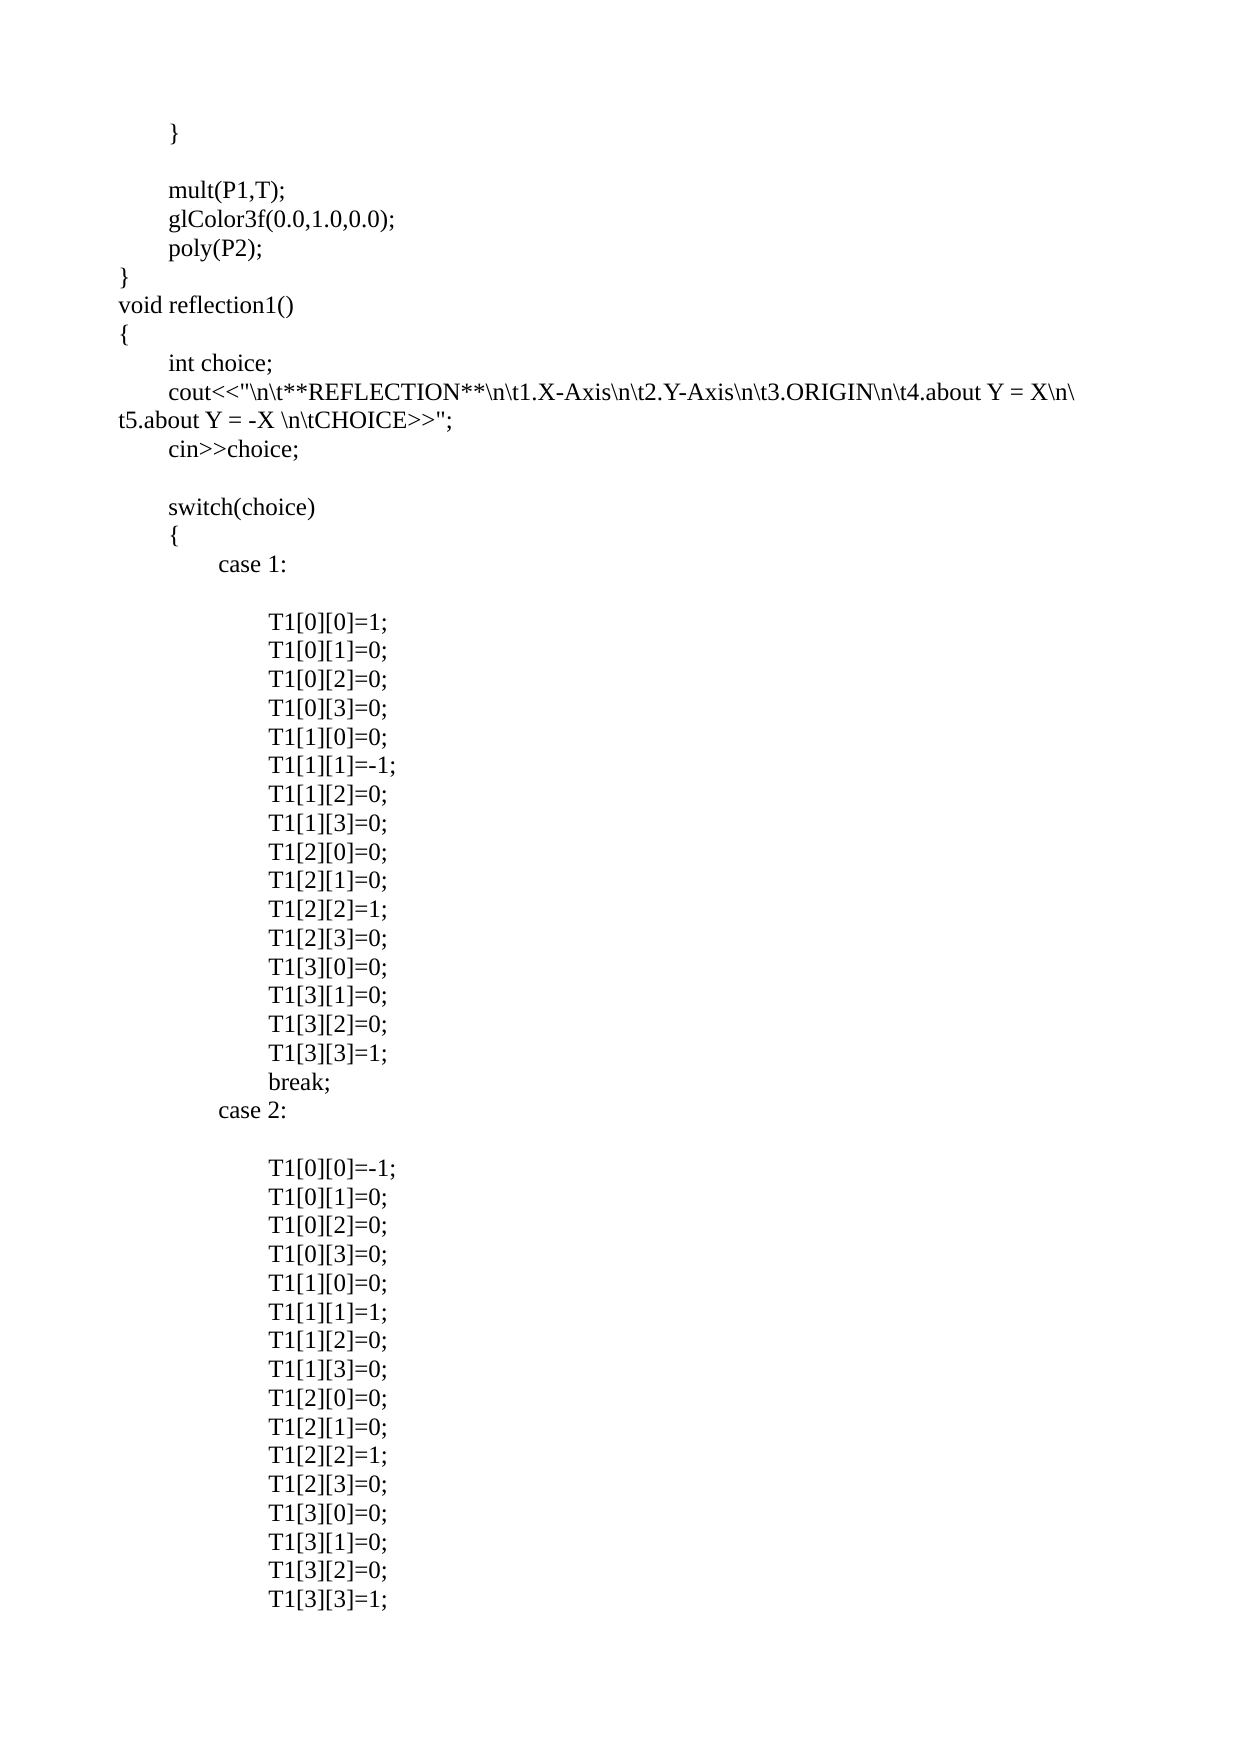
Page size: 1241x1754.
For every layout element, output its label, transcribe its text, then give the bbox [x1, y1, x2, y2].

text T1[3][2]=0; [118, 1009, 1122, 1038]
text T1[0][0]=1; [118, 607, 1122, 636]
text T1[0][0]=-1; [118, 1153, 1122, 1182]
text { [118, 521, 1122, 549]
text T1[2][2]=1; [118, 894, 1122, 923]
text T1[2][1]=0; [118, 866, 1122, 894]
text { [118, 319, 1122, 348]
text glColor3f(0.0,1.0,0.0); [118, 204, 1122, 233]
text T1[3][0]=0; [118, 1498, 1122, 1527]
text T1[2][3]=0; [118, 1469, 1122, 1498]
text switch(choice) [118, 492, 1122, 521]
text T1[3][1]=0; [118, 1527, 1122, 1556]
text T1[0][2]=0; [118, 1211, 1122, 1239]
text T1[0][3]=0; [118, 1239, 1122, 1268]
text T1[2][2]=1; [118, 1441, 1122, 1469]
text T1[1][2]=0; [118, 1326, 1122, 1354]
text case 2: [118, 1096, 1122, 1124]
text T1[1][1]=-1; [118, 751, 1122, 779]
text T1[1][3]=0; [118, 1354, 1122, 1383]
text } [118, 262, 1122, 291]
text mult(P1,T); [118, 176, 1122, 204]
text T1[1][0]=0; [118, 722, 1122, 751]
text T1[0][3]=0; [118, 693, 1122, 722]
text T1[0][1]=0; [118, 636, 1122, 664]
text T1[0][1]=0; [118, 1182, 1122, 1211]
text cout<<"\n\t**REFLECTION**\n\t1.X-Axis\n\t2.Y-Axis\n\t3.ORIGIN\n\t4.about Y = X\n\t5.about Y = -X \n\tCHOICE>>"; [118, 377, 1122, 434]
text void reflection1() [118, 291, 1122, 319]
text T1[3][0]=0; [118, 952, 1122, 981]
text cin>>choice; [118, 434, 1122, 463]
text T1[1][3]=0; [118, 808, 1122, 837]
text T1[2][0]=0; [118, 1383, 1122, 1412]
text T1[2][3]=0; [118, 923, 1122, 952]
text break; [118, 1067, 1122, 1096]
text T1[2][1]=0; [118, 1412, 1122, 1441]
text T1[1][2]=0; [118, 779, 1122, 808]
text T1[3][2]=0; [118, 1556, 1122, 1584]
text T1[1][1]=1; [118, 1297, 1122, 1326]
text T1[2][0]=0; [118, 837, 1122, 866]
text T1[3][1]=0; [118, 981, 1122, 1009]
text } [118, 118, 1122, 147]
text T1[3][3]=1; [118, 1584, 1122, 1613]
text int choice; [118, 348, 1122, 377]
text case 1: [118, 549, 1122, 578]
text T1[0][2]=0; [118, 664, 1122, 693]
text poly(P2); [118, 233, 1122, 262]
text T1[3][3]=1; [118, 1038, 1122, 1067]
text T1[1][0]=0; [118, 1268, 1122, 1297]
